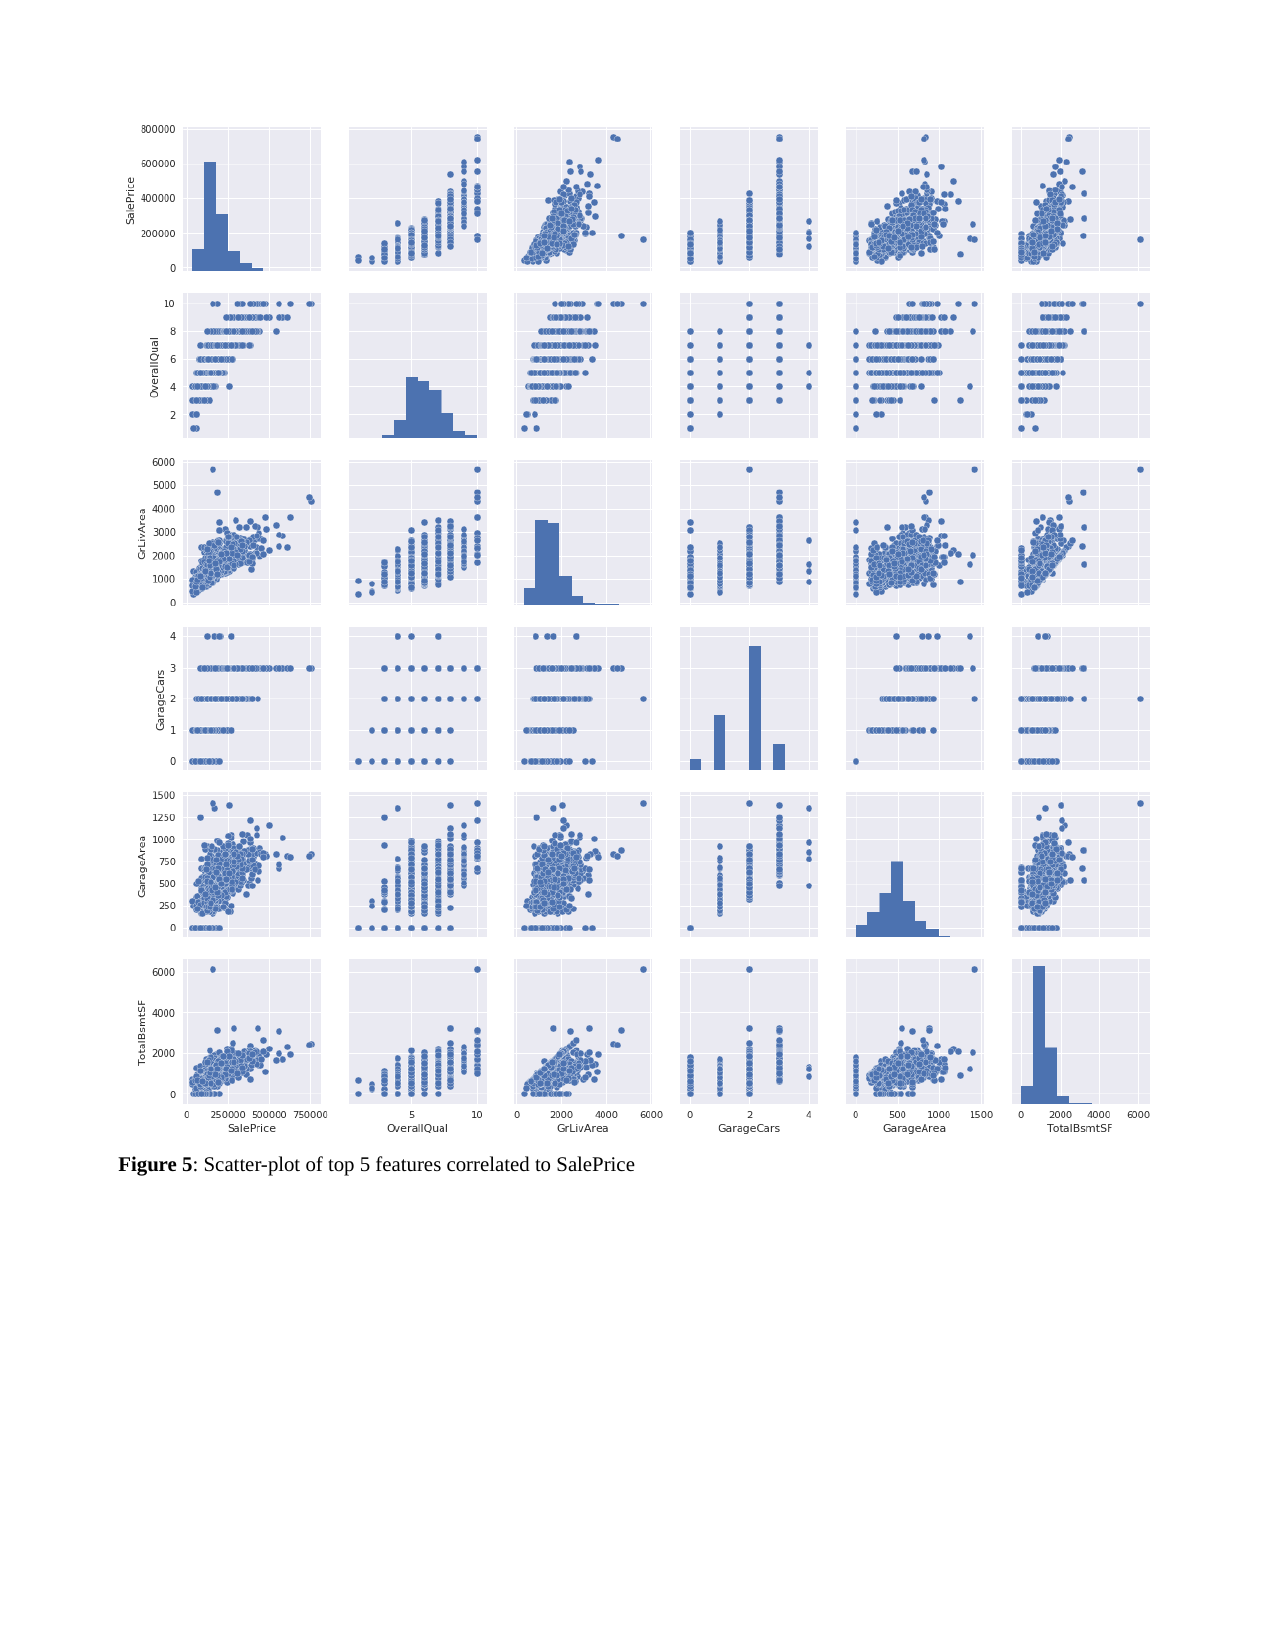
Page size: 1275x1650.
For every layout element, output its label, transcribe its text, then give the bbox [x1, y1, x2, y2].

text Figure 5: Scatter-plot of top 5 features correlated to SalePrice [118, 118, 1157, 1176]
picture [119, 118, 1156, 1140]
